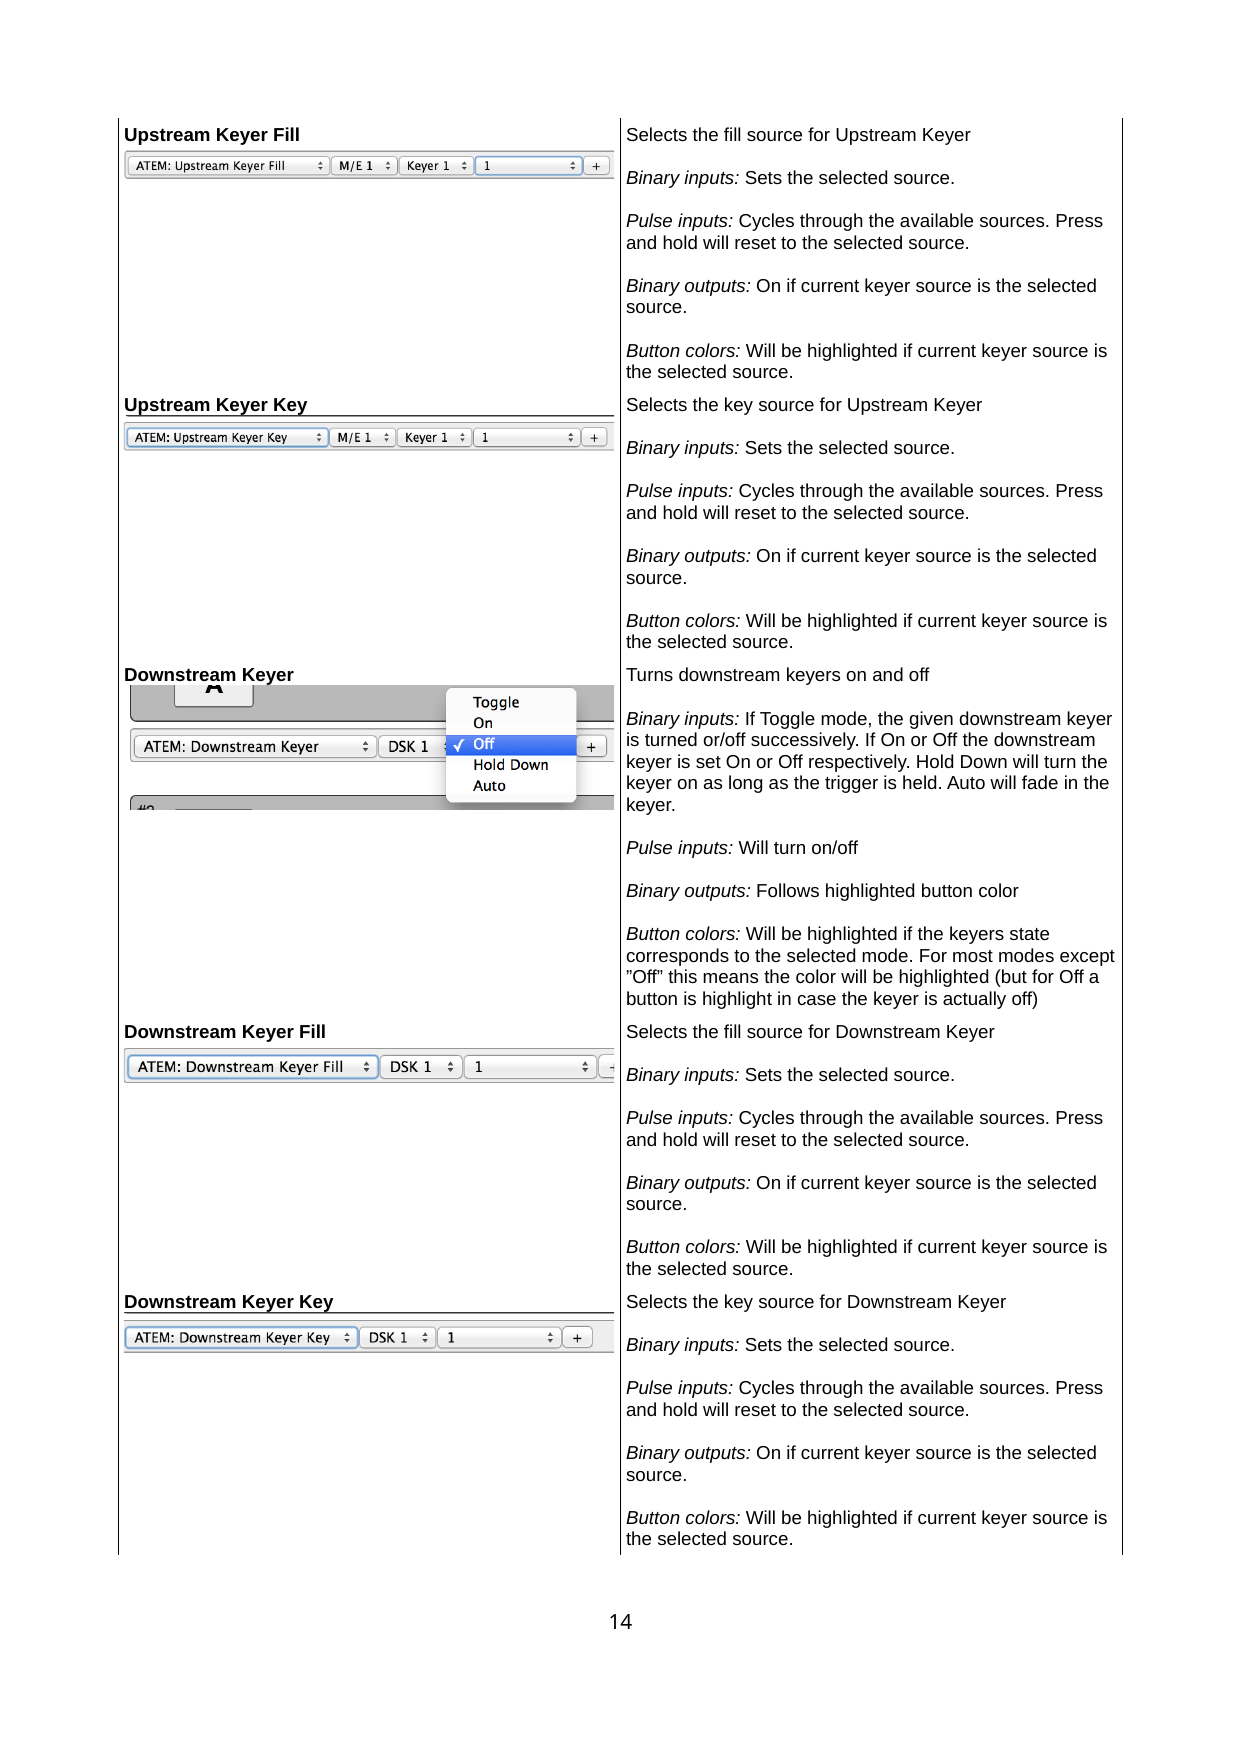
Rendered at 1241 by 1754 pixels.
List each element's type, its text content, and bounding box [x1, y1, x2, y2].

table_cell Downstream Keyer Key [119, 1285, 620, 1312]
table_cell Selects the key source for Upstream Keyer Binary inputs: Sets the selected source. Pulse inputs: Cycles through the available sources. Press and hold will reset to the selected source. Binary outputs: On if current keyer source is the selected source. Button colors: Will be highlighted if current keyer source is the selected source. [621, 388, 1122, 658]
table_cell Selects the fill source for Upstream Keyer Binary inputs: Sets the selected source. Pulse inputs: Cycles through the available sources. Press and hold will reset to the selected source. Binary outputs: On if current keyer source is the selected source. Button colors: Will be highlighted if current keyer source is the selected source. [621, 118, 1122, 388]
table_cell Selects the fill source for Downstream Keyer Binary inputs: Sets the selected source. Pulse inputs: Cycles through the available sources. Press and hold will reset to the selected source. Binary outputs: On if current keyer source is the selected source. Button colors: Will be highlighted if current keyer source is the selected source. [621, 1015, 1122, 1285]
picture [123, 145, 615, 185]
table_cell [119, 1313, 620, 1555]
table_cell Downstream Keyer Fill [119, 1015, 620, 1285]
table_cell Downstream Keyer [119, 659, 620, 1015]
table_cell Upstream Keyer Fill [119, 118, 620, 388]
picture [123, 1312, 615, 1365]
table_cell Upstream Keyer Key [119, 388, 620, 658]
picture [123, 1042, 615, 1091]
picture [123, 415, 615, 457]
table_cell Turns downstream keyers on and off Binary inputs: If Toggle mode, the given downstream keyer is turned or/off successively. If On or Off the downstream keyer is set On or Off respectively. Hold Down will turn the keyer on as long as the trigger is held. Auto will fade in the keyer. Pulse inputs: Will turn on/off Binary outputs: Follows highlighted button color Button colors: Will be highlighted if the keyers state corresponds to the selected mode. For most modes except ”Off” this means the color will be highlighted (but for Off a button is highlight in case the keyer is actually off) [621, 659, 1122, 1015]
table_cell Selects the key source for Downstream Keyer Binary inputs: Sets the selected source. Pulse inputs: Cycles through the available sources. Press and hold will reset to the selected source. Binary outputs: On if current keyer source is the selected source. Button colors: Will be highlighted if current keyer source is the selected source. [621, 1285, 1122, 1555]
picture [123, 685, 615, 810]
